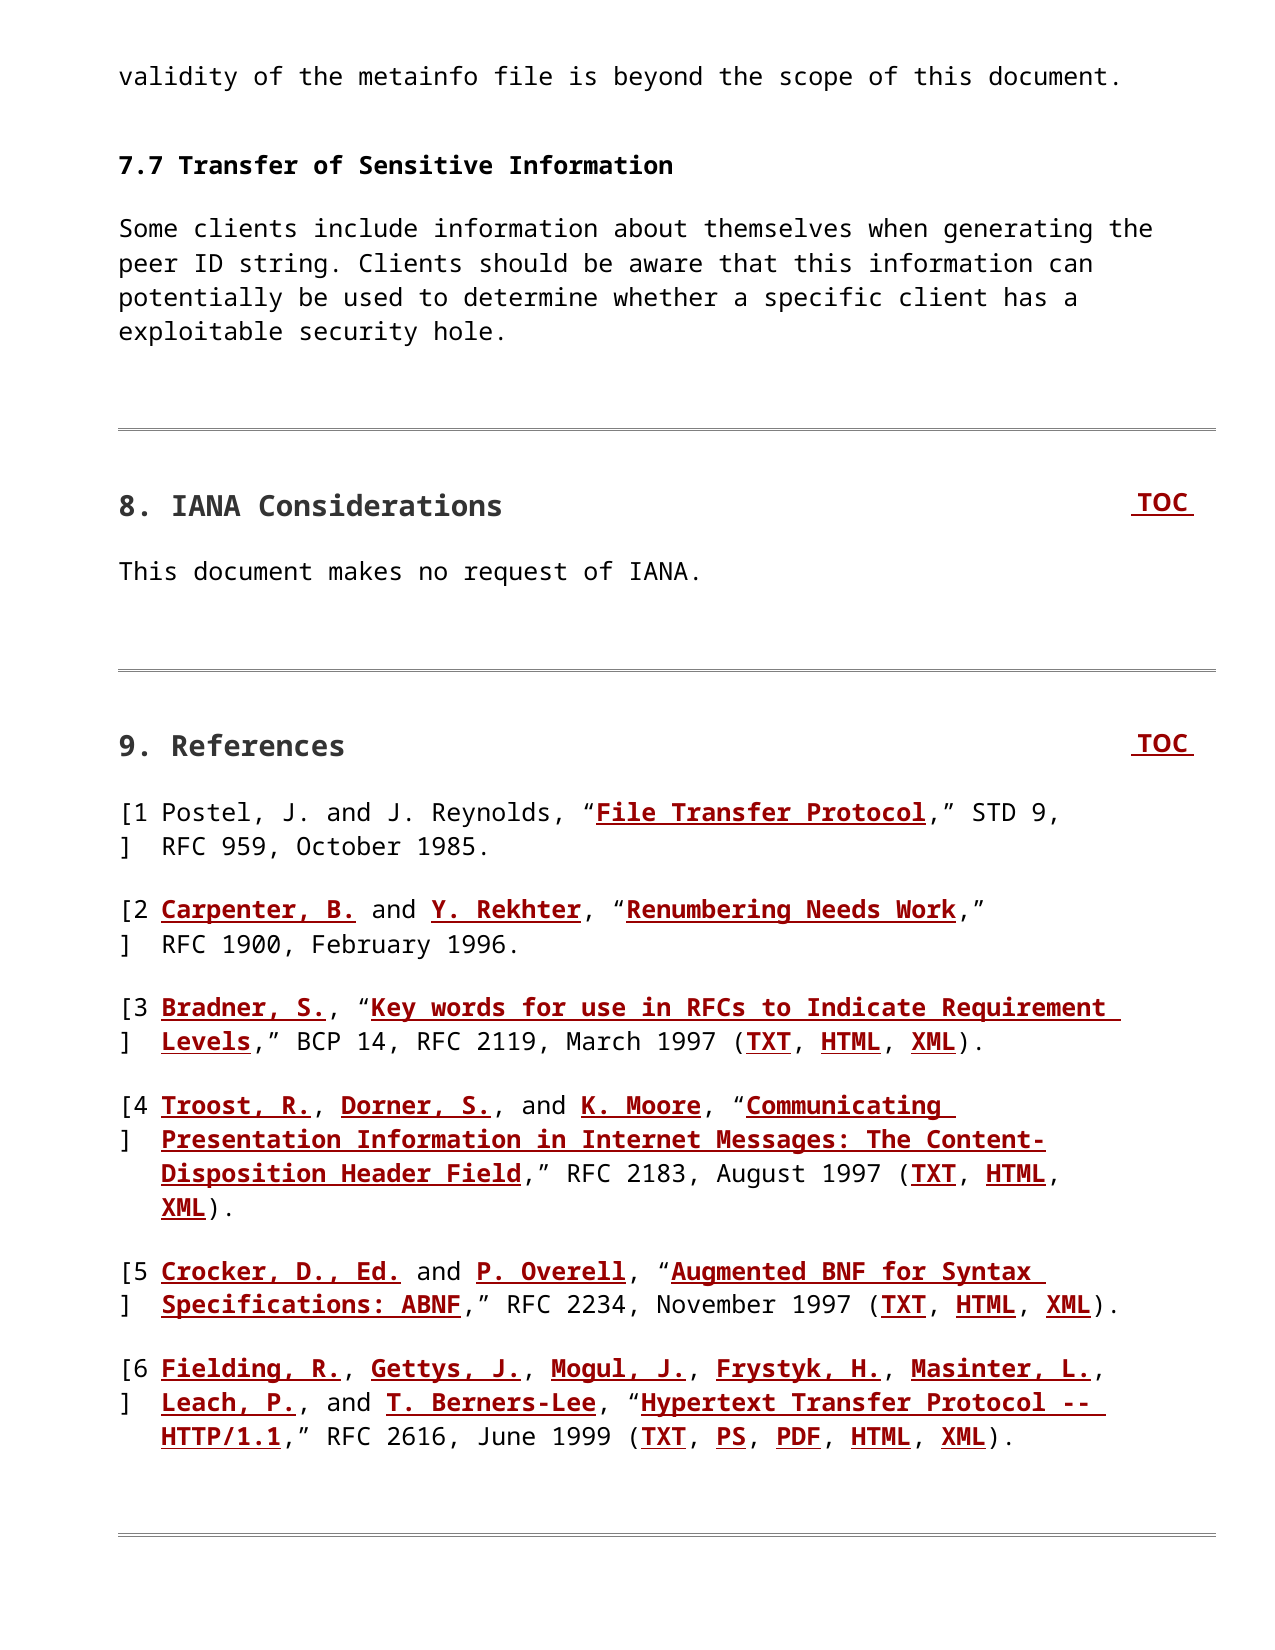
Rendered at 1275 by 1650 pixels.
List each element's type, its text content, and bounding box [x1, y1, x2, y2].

table_cell [6] [118, 1351, 161, 1482]
table_cell [5] [118, 1253, 161, 1351]
table_cell Fielding, R., Gettys, J., Mogul, J., Frystyk, H., Masinter, L., Leach, P., and T. Berners-Lee, “Hypertext Transfer Protocol -- HTTP/1.1,” RFC 2616, June 1999 (TXT, PS, PDF, HTML, XML). [161, 1351, 1131, 1482]
table_cell [2] [118, 892, 161, 990]
table_cell Crocker, D., Ed. and P. Overell, “Augmented BNF for Syntax Specifications: ABNF,” RFC 2234, November 1997 (TXT, HTML, XML). [161, 1253, 1131, 1351]
table_header Postel, J. and J. Reynolds, “File Transfer Protocol,” STD 9, RFC 959, October 1985. [161, 795, 1131, 892]
table_cell [4] [118, 1088, 161, 1253]
table_header TOC [1131, 725, 1216, 789]
subtitle 7.7 Transfer of Sensitive Information [118, 148, 1216, 182]
table_cell [3] [118, 990, 161, 1087]
table_cell Carpenter, B. and Y. Rekhter, “Renumbering Needs Work,” RFC 1900, February 1996. [161, 892, 1131, 990]
text This document makes no request of IANA. [118, 554, 1216, 588]
table_cell Bradner, S., “Key words for use in RFCs to Indicate Requirement Levels,” BCP 14, RFC 2119, March 1997 (TXT, HTML, XML). [161, 990, 1131, 1087]
subtitle 8. IANA Considerations [118, 485, 1131, 524]
text Some clients include information about themselves when generating the peer ID string. Clients should be aware that this information can potentially be used to determine whether a specific client has a exploitable security hole. [118, 211, 1216, 347]
subtitle 9. References [118, 725, 1131, 765]
table_cell Troost, R., Dorner, S., and K. Moore, “Communicating Presentation Information in Internet Messages: The Content-Disposition Header Field,” RFC 2183, August 1997 (TXT, HTML, XML). [161, 1088, 1131, 1253]
table_header [1] [118, 795, 161, 892]
text validity of the metainfo file is beyond the scope of this document. [118, 59, 1216, 93]
table_header TOC [1131, 485, 1216, 548]
